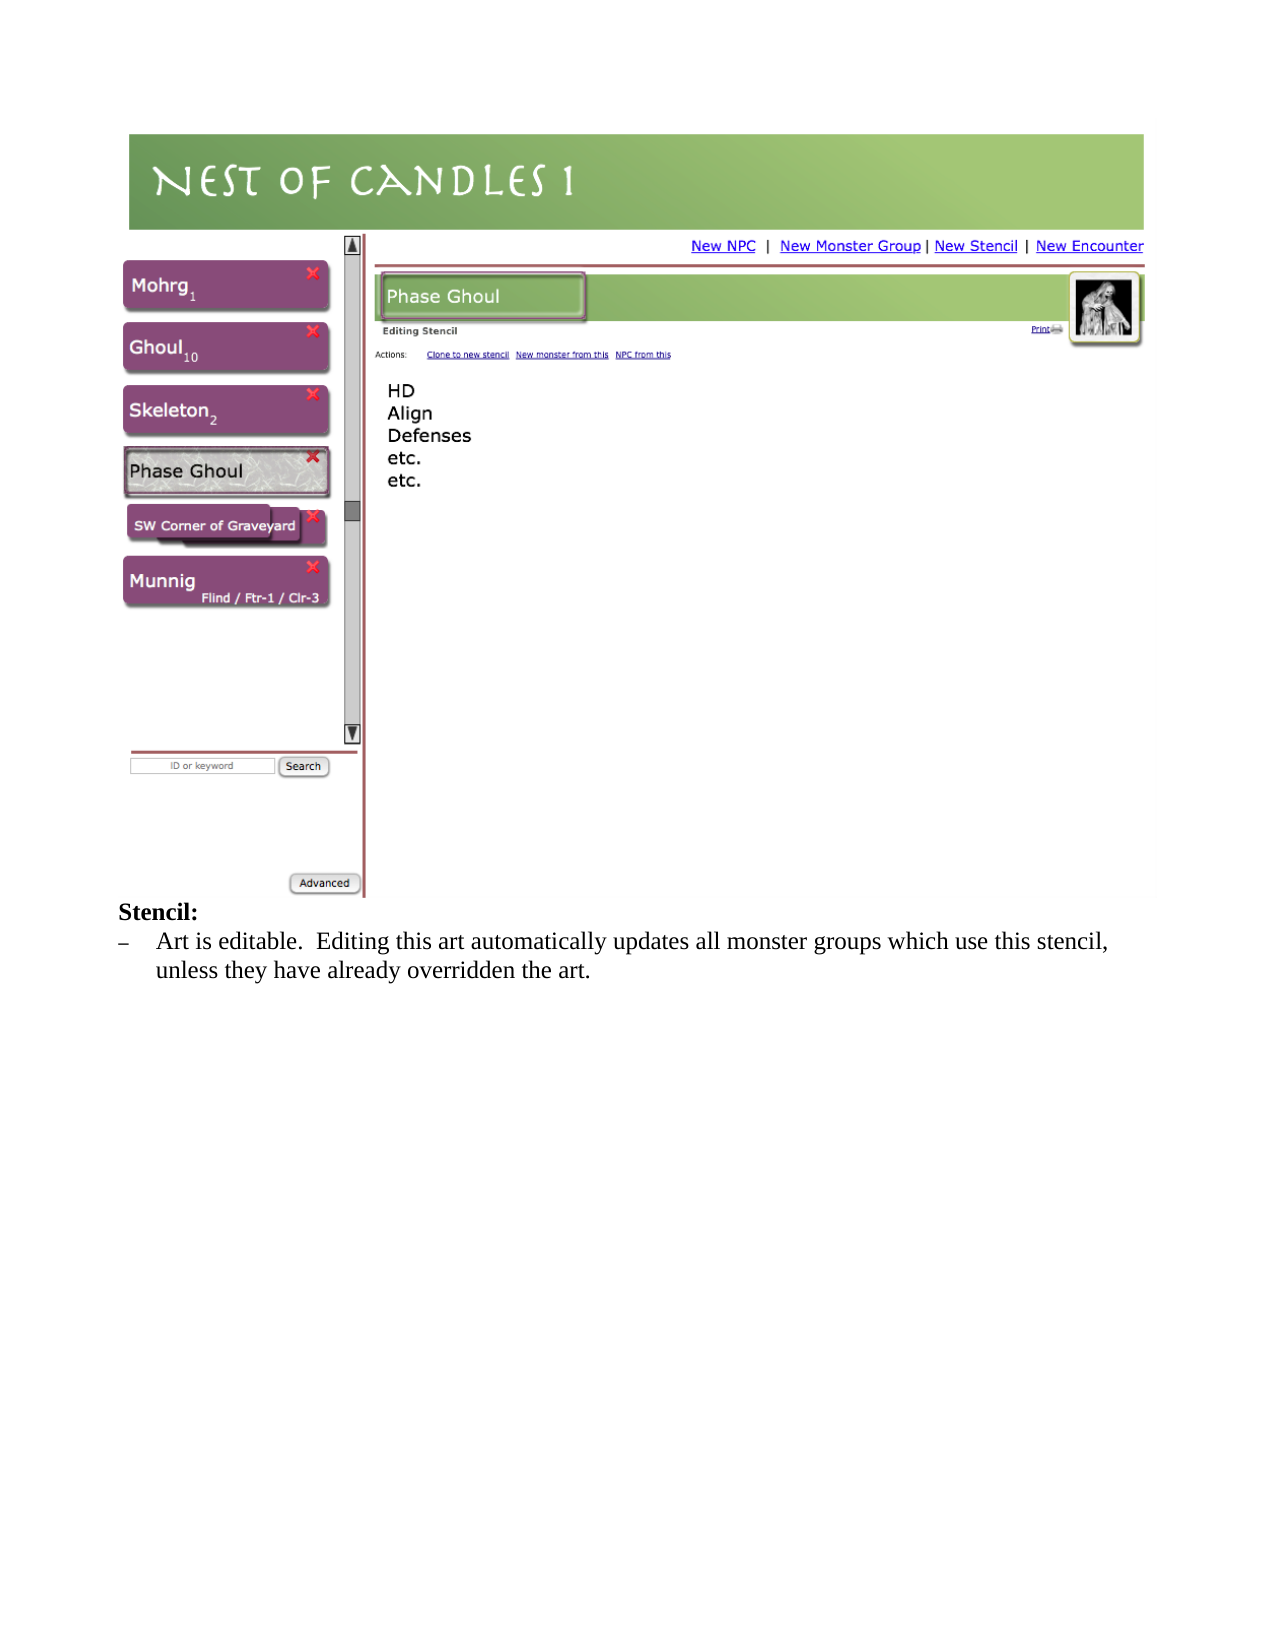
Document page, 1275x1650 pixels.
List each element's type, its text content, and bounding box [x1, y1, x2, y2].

picture [118, 118, 1157, 898]
list Art is editable. Editing this art automatically updates all monster groups which use this stencil, unless they have already overridden the art. [118, 926, 1157, 983]
text Stencil: [118, 898, 1157, 926]
